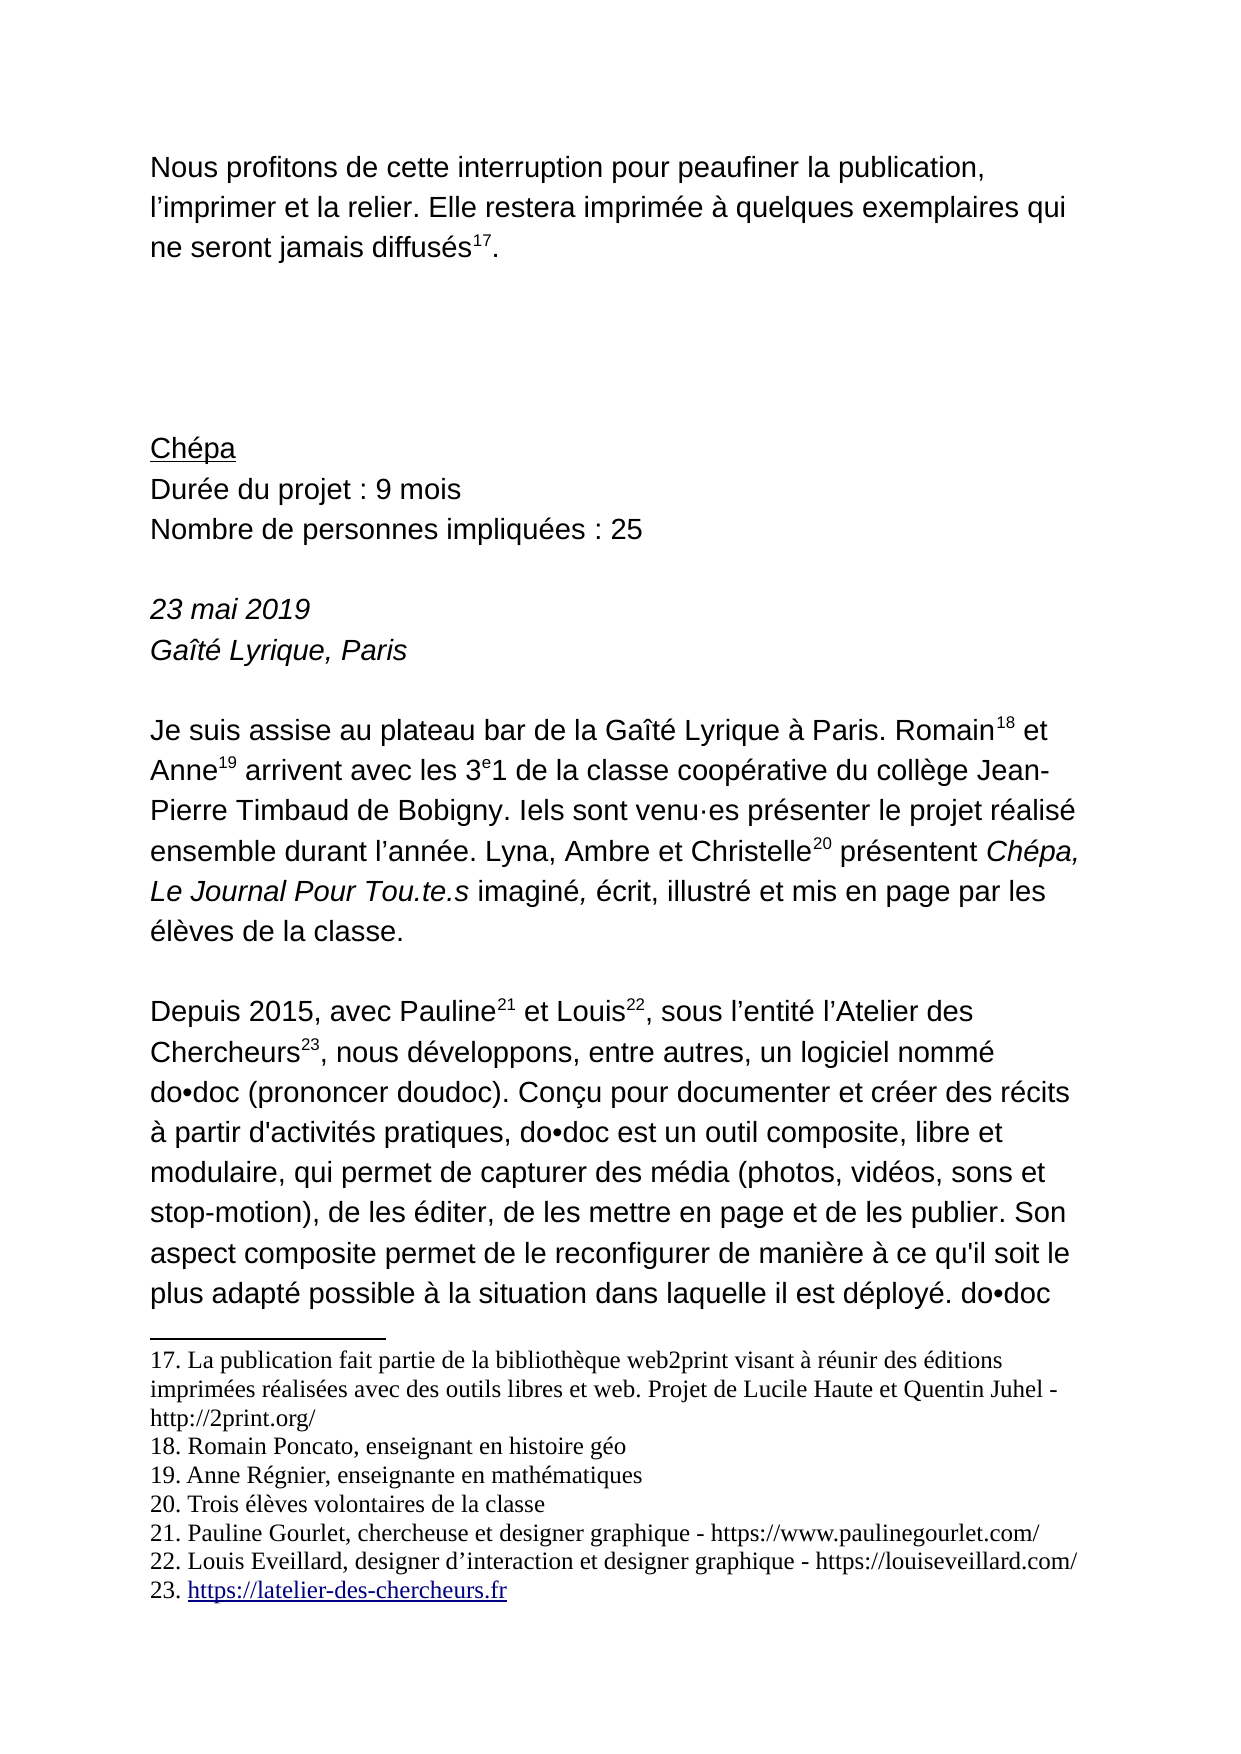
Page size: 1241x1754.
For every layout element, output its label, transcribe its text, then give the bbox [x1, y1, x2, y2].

text . Anne Régnier, enseignante en mathématiques [150, 1460, 1090, 1489]
text . Pauline Gourlet, chercheuse et designer graphique - https://www.paulinegourlet.com/ [150, 1518, 1090, 1546]
text Chépa [150, 431, 1090, 465]
text Durée du projet : 9 mois [150, 472, 1090, 505]
text . Trois élèves volontaires de la classe [150, 1489, 1090, 1518]
text Depuis 2015, avec Pauline et Louis, sous l’entité l’Atelier des Chercheurs, nous développons, entre autres, un logiciel nommé do•doc (prononcer doudoc). Conçu pour documenter et créer des récits à partir d'activités pratiques, do•doc est un outil composite, libre et modulaire, qui permet de capturer des média (photos, vidéos, sons et stop-motion), de les éditer, de les mettre en page et de les publier. Son aspect composite permet de le reconfigurer de manière à ce qu'il soit le plus adapté possible à la situation dans laquelle il est déployé. do•doc [150, 994, 1090, 1309]
text Gaîté Lyrique, Paris [150, 632, 1090, 666]
text Nombre de personnes impliquées : 25 [150, 512, 1090, 545]
text . Romain Poncato, enseignant en histoire géo [150, 1431, 1090, 1460]
text . Louis Eveillard, designer d’interaction et designer graphique - https://louiseveillard.com/ [150, 1546, 1090, 1575]
text . La publication fait partie de la bibliothèque web2print visant à réunir des éditions imprimées réalisées avec des outils libres et web. Projet de Lucile Haute et Quentin Juhel - http://2print.org/ [150, 1345, 1090, 1431]
text Nous profitons de cette interruption pour peaufiner la publication, l’imprimer et la relier. Elle restera imprimée à quelques exemplaires qui ne seront jamais diffusés. [150, 150, 1090, 264]
text Je suis assise au plateau bar de la Gaîté Lyrique à Paris. Romain et Anne arrivent avec les 3e1 de la classe coopérative du collège Jean-Pierre Timbaud de Bobigny. Iels sont venu·es présenter le projet réalisé ensemble durant l’année. Lyna, Ambre et Christelle présentent Chépa, Le Journal Pour Tou.te.s imaginé, écrit, illustré et mis en page par les élèves de la classe. [150, 713, 1090, 947]
text 23 mai 2019 [150, 592, 1090, 626]
text . https://latelier-des-chercheurs.fr [150, 1575, 1090, 1604]
